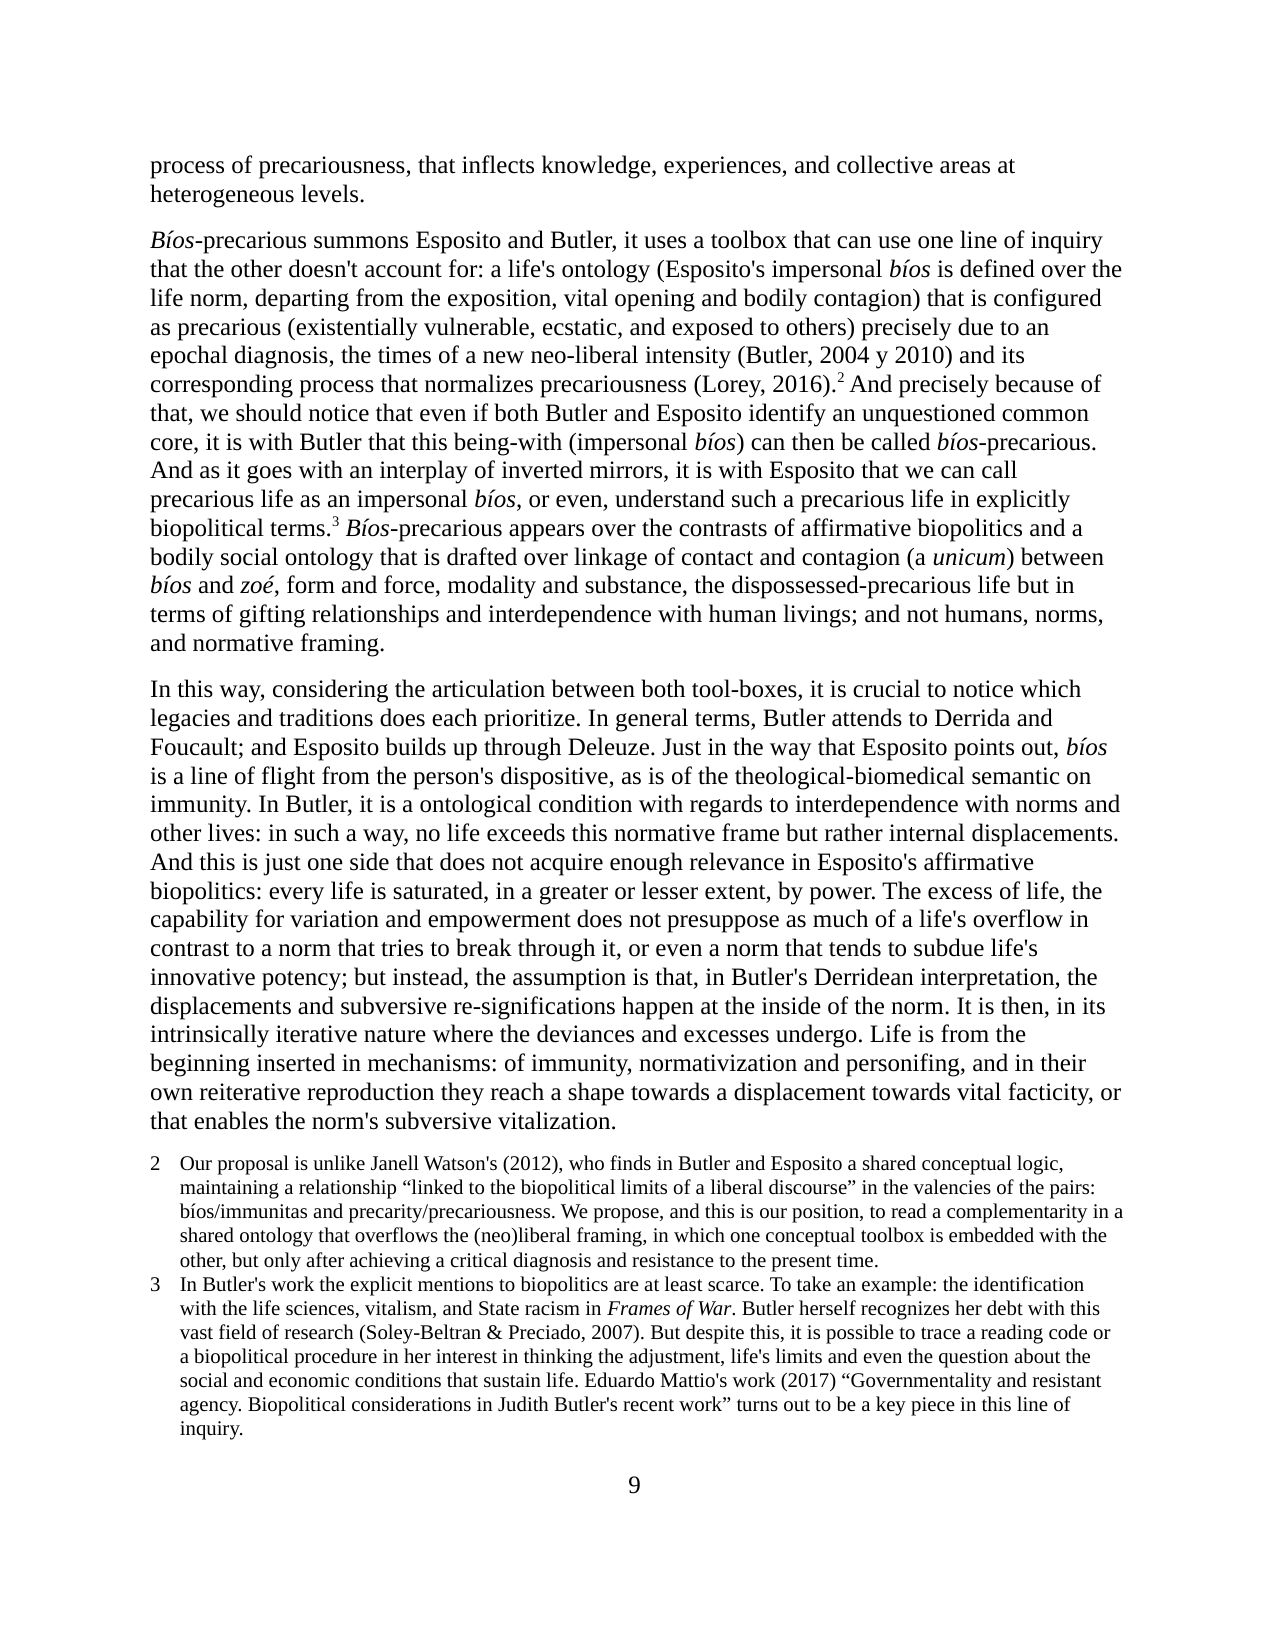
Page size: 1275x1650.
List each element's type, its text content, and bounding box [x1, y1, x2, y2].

text Our proposal is unlike Janell Watson's (2012), who finds in Butler and Esposito a shared conceptual logic, maintaining a relationship “linked to the biopolitical limits of a liberal discourse” in the valencies of the pairs: bíos/immunitas and precarity/precariousness. We propose, and this is our position, to read a complementarity in a shared ontology that overflows the (neo)liberal framing, in which one conceptual toolbox is embedded with the other, but only after achieving a critical diagnosis and resistance to the present time. [150, 1151, 1125, 1272]
text process of precariousness, that inflects knowledge, experiences, and collective areas at heterogeneous levels. [150, 150, 1125, 207]
text In Butler's work the explicit mentions to biopolitics are at least scarce. To take an example: the identification with the life sciences, vitalism, and State racism in Frames of War. Butler herself recognizes her debt with this vast field of research (Soley-Beltran & Preciado, 2007). But despite this, it is possible to trace a reading code or a biopolitical procedure in her interest in thinking the adjustment, life's limits and even the question about the social and economic conditions that sustain life. Eduardo Mattio's work (2017) “Governmentality and resistant agency. Biopolitical considerations in Judith Butler's recent work” turns out to be a key piece in this line of inquiry. [150, 1272, 1125, 1440]
text Bíos-precarious summons Esposito and Butler, it uses a toolbox that can use one line of inquiry that the other doesn't account for: a life's ontology (Esposito's impersonal bíos is defined over the life norm, departing from the exposition, vital opening and bodily contagion) that is configured as precarious (existentially vulnerable, ecstatic, and exposed to others) precisely due to an epochal diagnosis, the times of a new neo-liberal intensity (Butler, 2004 y 2010) and its corresponding process that normalizes precariousness (Lorey, 2016). And precisely because of that, we should notice that even if both Butler and Esposito identify an unquestioned common core, it is with Butler that this being-with (impersonal bíos) can then be called bíos-precarious. And as it goes with an interplay of inverted mirrors, it is with Esposito that we can call precarious life as an impersonal bíos, or even, understand such a precarious life in explicitly biopolitical terms. Bíos-precarious appears over the contrasts of affirmative biopolitics and a bodily social ontology that is drafted over linkage of contact and contagion (a unicum) between bíos and zoé, form and force, modality and substance, the dispossessed-precarious life but in terms of gifting relationships and interdependence with human livings; and not humans, norms, and normative framing. [150, 225, 1125, 657]
text In this way, considering the articulation between both tool-boxes, it is crucial to notice which legacies and traditions does each prioritize. In general terms, Butler attends to Derrida and Foucault; and Esposito builds up through Deleuze. Just in the way that Esposito points out, bíos is a line of flight from the person's dispositive, as is of the theological-biomedical semantic on immunity. In Butler, it is a ontological condition with regards to interdependence with norms and other lives: in such a way, no life exceeds this normative frame but rather internal displacements. And this is just one side that does not acquire enough relevance in Esposito's affirmative biopolitics: every life is saturated, in a greater or lesser extent, by power. The excess of life, the capability for variation and empowerment does not presuppose as much of a life's overflow in contrast to a norm that tries to break through it, or even a norm that tends to subdue life's innovative potency; but instead, the assumption is that, in Butler's Derridean interpretation, the displacements and subversive re-significations happen at the inside of the norm. It is then, in its intrinsically iterative nature where the deviances and excesses undergo. Life is from the beginning inserted in mechanisms: of immunity, normativization and personifing, and in their own reiterative reproduction they reach a shape towards a displacement towards vital facticity, or that enables the norm's subversive vitalization. [150, 674, 1125, 1134]
